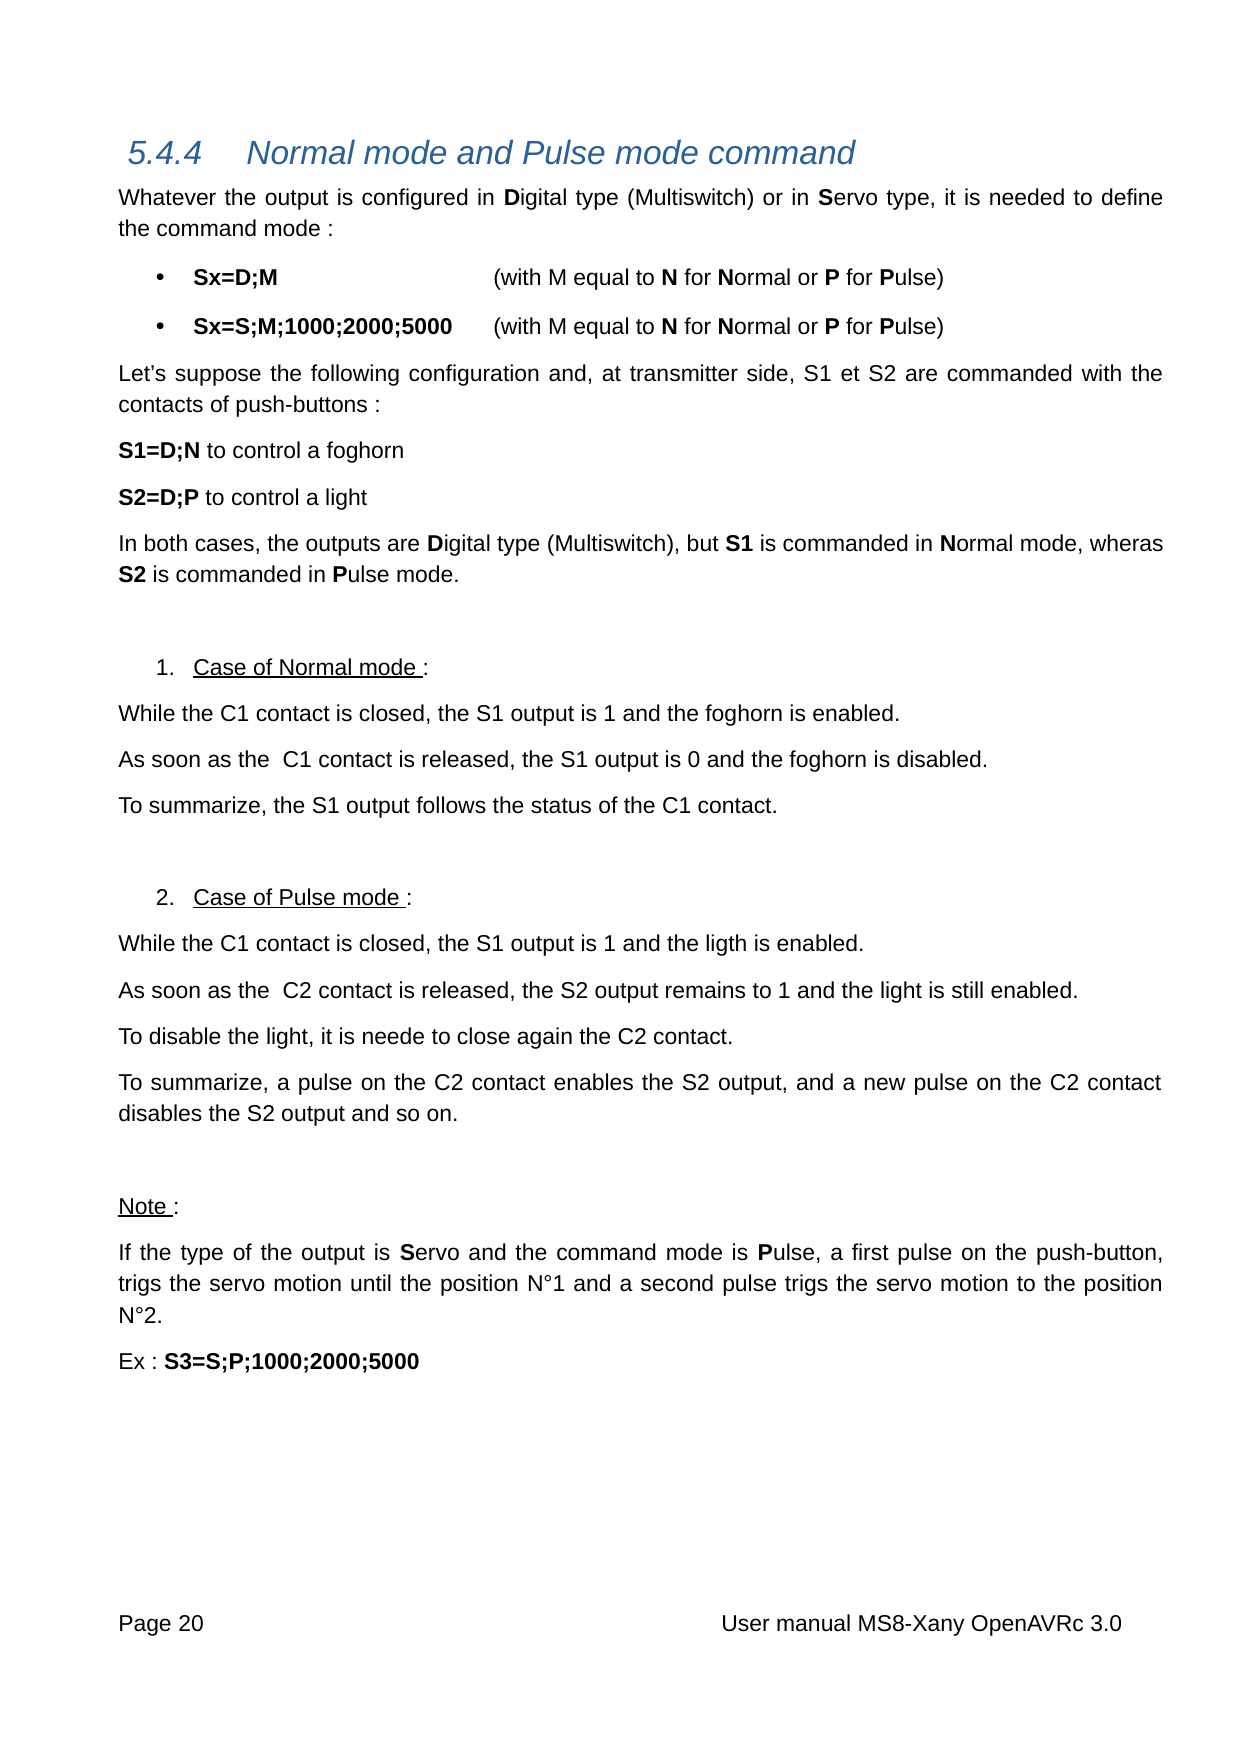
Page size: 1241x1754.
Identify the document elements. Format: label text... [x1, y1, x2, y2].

text S1=D;N to control a foghorn [118, 437, 1164, 464]
text While the C1 contact is closed, the S1 output is 1 and the ligth is enabled. [118, 930, 1164, 957]
text To summarize, the S1 output follows the status of the C1 contact. [118, 792, 1164, 818]
text Note : [118, 1193, 1164, 1219]
list Sx=D;M (with M equal to N for Normal or P for Pulse) [156, 262, 1164, 290]
list Sx=S;M;1000;2000;5000 (with M equal to N for Normal or P for Pulse) [156, 311, 1164, 339]
list Case of Normal mode : [156, 653, 1164, 680]
text To summarize, a pulse on the C2 contact enables the S2 output, and a new pulse on the C2 contact disables the S2 output and so on. [118, 1069, 1164, 1127]
text S2=D;P to control a light [118, 483, 1164, 510]
text In both cases, the outputs are Digital type (Multiswitch), but S1 is commanded in Normal mode, wheras S2 is commanded in Pulse mode. [118, 530, 1164, 588]
subtitle Normal mode and Pulse mode command [118, 133, 1164, 171]
text Ex : S3=S;P;1000;2000;5000 [118, 1348, 1164, 1374]
text Whatever the output is configured in Digital type (Multiswitch) or in Servo type, it is needed to define the command mode : [118, 184, 1164, 242]
text To disable the light, it is neede to close again the C2 contact. [118, 1023, 1164, 1049]
text As soon as the C2 contact is released, the S2 output remains to 1 and the light is still enabled. [118, 977, 1164, 1003]
text While the C1 contact is closed, the S1 output is 1 and the foghorn is enabled. [118, 700, 1164, 726]
text If the type of the output is Servo and the command mode is Pulse, a first pulse on the push-button, trigs the servo motion until the position N°1 and a second pulse trigs the servo motion to the position N°2. [118, 1239, 1164, 1328]
list Case of Pulse mode : [156, 884, 1164, 911]
text Let’s suppose the following configuration and, at transmitter side, S1 et S2 are commanded with the contacts of push-buttons : [118, 360, 1164, 418]
text As soon as the C1 contact is released, the S1 output is 0 and the foghorn is disabled. [118, 746, 1164, 772]
